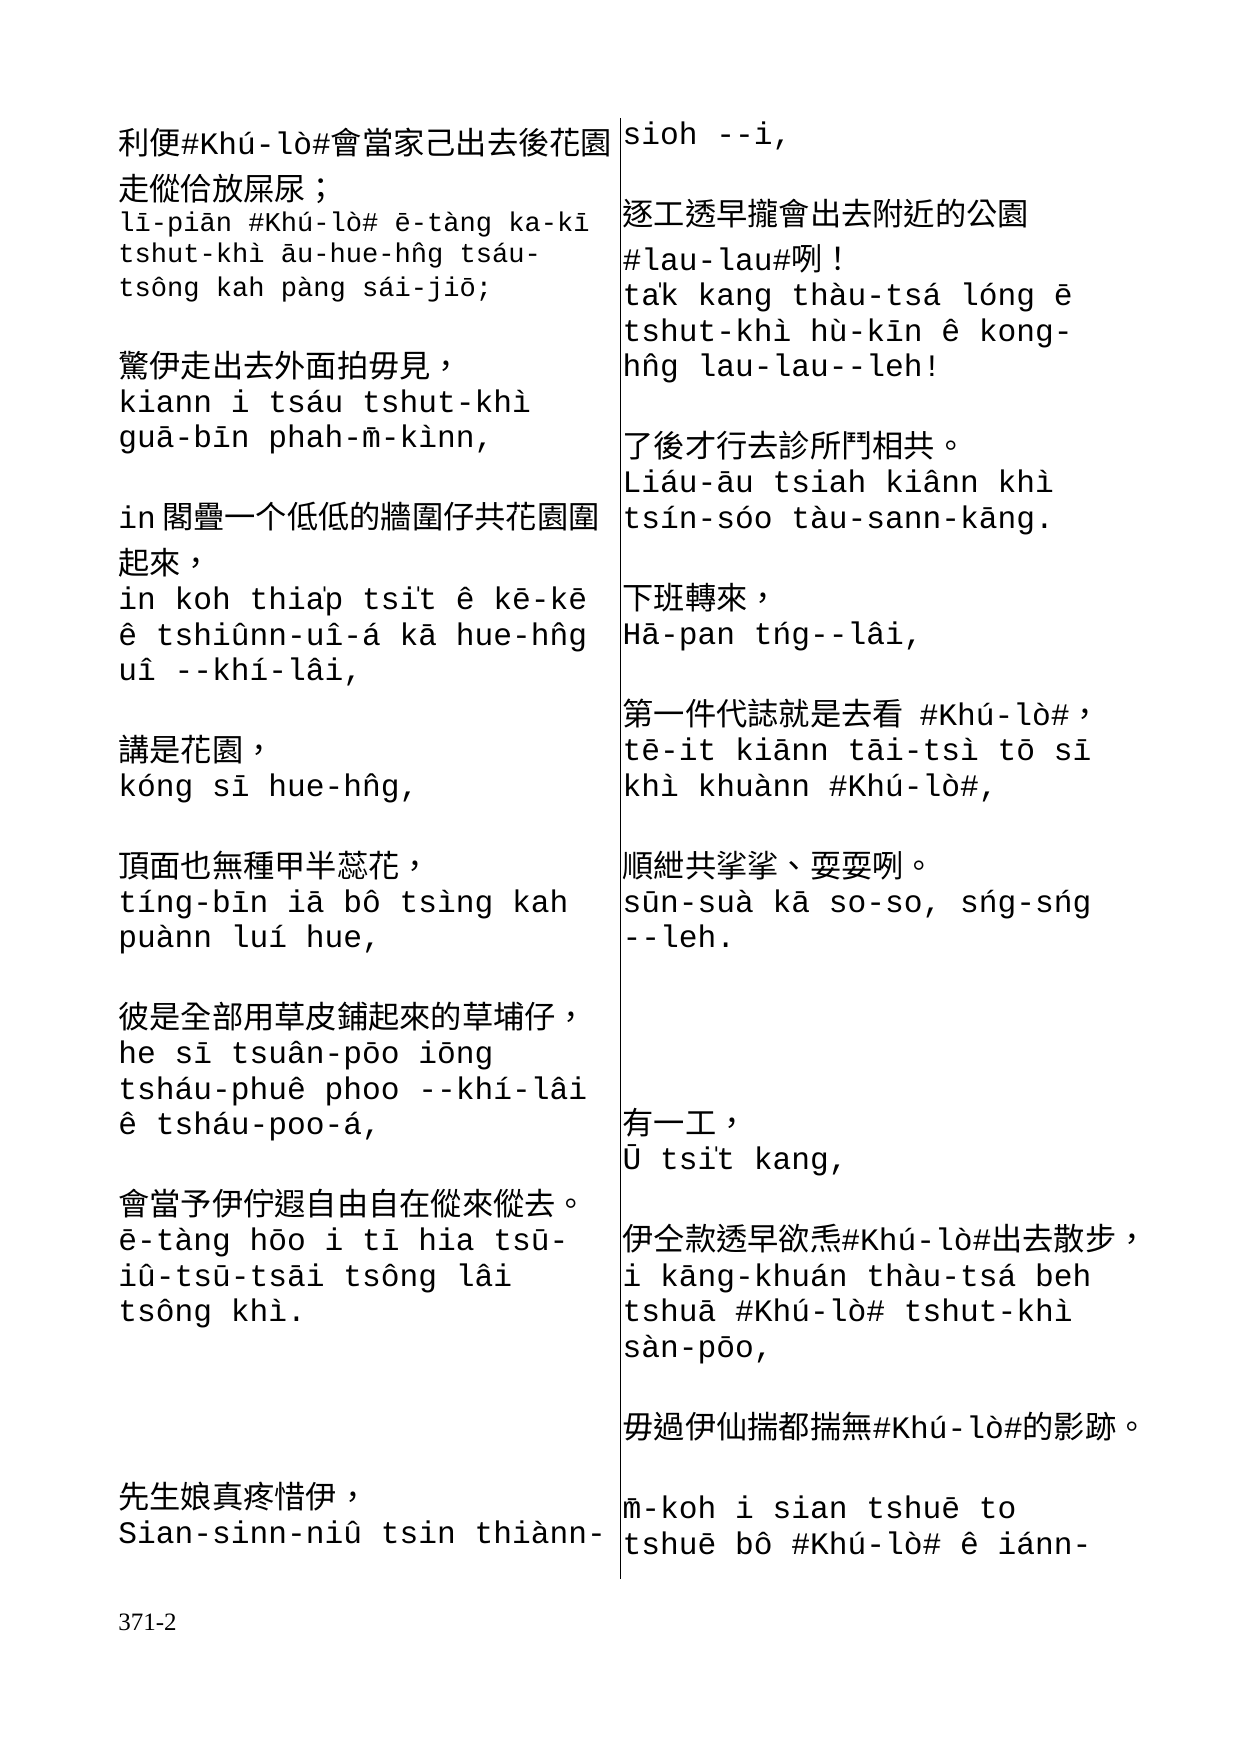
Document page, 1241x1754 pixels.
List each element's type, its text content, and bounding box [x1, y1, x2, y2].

text ē-tàng hōo i tī hia tsū-iû-tsū-tsāi tsông lâi tsông khì. [118, 1225, 618, 1331]
text tē-it kiānn tāi-tsì tō sī khì khuànn #Khú-lò#, [622, 734, 1122, 805]
text kiann i tsáu tshut-khì guā-bīn phah-m̄-kìnn, [118, 386, 618, 457]
text lī-piān #Khú-lò# ē-tàng ka-kī tshut-khì āu-hue-hn̂g tsáu-tsông kah pàng sái-jiō; [118, 209, 618, 306]
text 第一件代誌就是去看 #Khú-lò#， [622, 689, 1122, 734]
text tíng-bīn iā bô tsìng kah puànn luí hue, [118, 886, 618, 957]
text 逐工透早攏會出去附近的公園#lau-lau#咧！ [622, 189, 1122, 280]
text in koh thia̍p tsi̍t ê kē-kē ê tshiûnn-uî-á kā hue-hn̂g uî --khí-lâi, [118, 583, 618, 690]
text he sī tsuân-pōo iōng tsháu-phuê phoo --khí-lâi ê tsháu-poo-á, [118, 1038, 618, 1144]
text Hā-pan tńg--lâi, [622, 618, 1122, 653]
text sioh --i, [622, 118, 1122, 153]
text i kāng-khuán thàu-tsá beh tshuā #Khú-lò# tshut-khì sàn-pōo, [622, 1260, 1122, 1366]
text m̄-koh i sian tshuē to tshuē bô #Khú-lò# ê iánn- [622, 1493, 1122, 1563]
text 會當予伊佇遐自由自在傱來傱去。 [118, 1179, 618, 1225]
text 有一工， [622, 1098, 1122, 1144]
text sūn-suà kā so-so, sńg-sńg --leh. [622, 886, 1122, 957]
text 利便#Khú-lò#會當家己出去後花園走傱佮放屎尿； [118, 118, 618, 209]
text Liáu-āu tsiah kiânn khì tsín-sóo tàu-sann-kāng. [622, 467, 1122, 537]
text Ū tsi̍t kang, [622, 1144, 1122, 1179]
text ta̍k kang thàu-tsá lóng ē tshut-khì hù-kīn ê kong-hn̂g lau-lau--leh! [622, 280, 1122, 386]
text in閣疊一个低低的牆圍仔共花園圍起來， [118, 493, 618, 583]
text 彼是全部用草皮鋪起來的草埔仔， [118, 993, 618, 1038]
text 順紲共挲挲、耍耍咧。 [622, 841, 1122, 886]
text 下班轉來， [622, 573, 1122, 618]
text 先生娘真疼惜伊， [118, 1473, 618, 1518]
text Sian-sinn-niû tsin thiànn- [118, 1518, 618, 1553]
text 講是花園， [118, 725, 618, 770]
text kóng sī hue-hn̂g, [118, 770, 618, 806]
text 驚伊走出去外面拍毋見， [118, 341, 618, 386]
text 毋過伊仙揣都揣無#Khú-lò#的影跡。 [622, 1402, 1122, 1493]
text 了後才行去診所鬥相共。 [622, 421, 1122, 467]
text 伊仝款透早欲𤆬#Khú-lò#出去散步， [622, 1214, 1122, 1260]
text 頂面也無種甲半蕊花， [118, 841, 618, 886]
